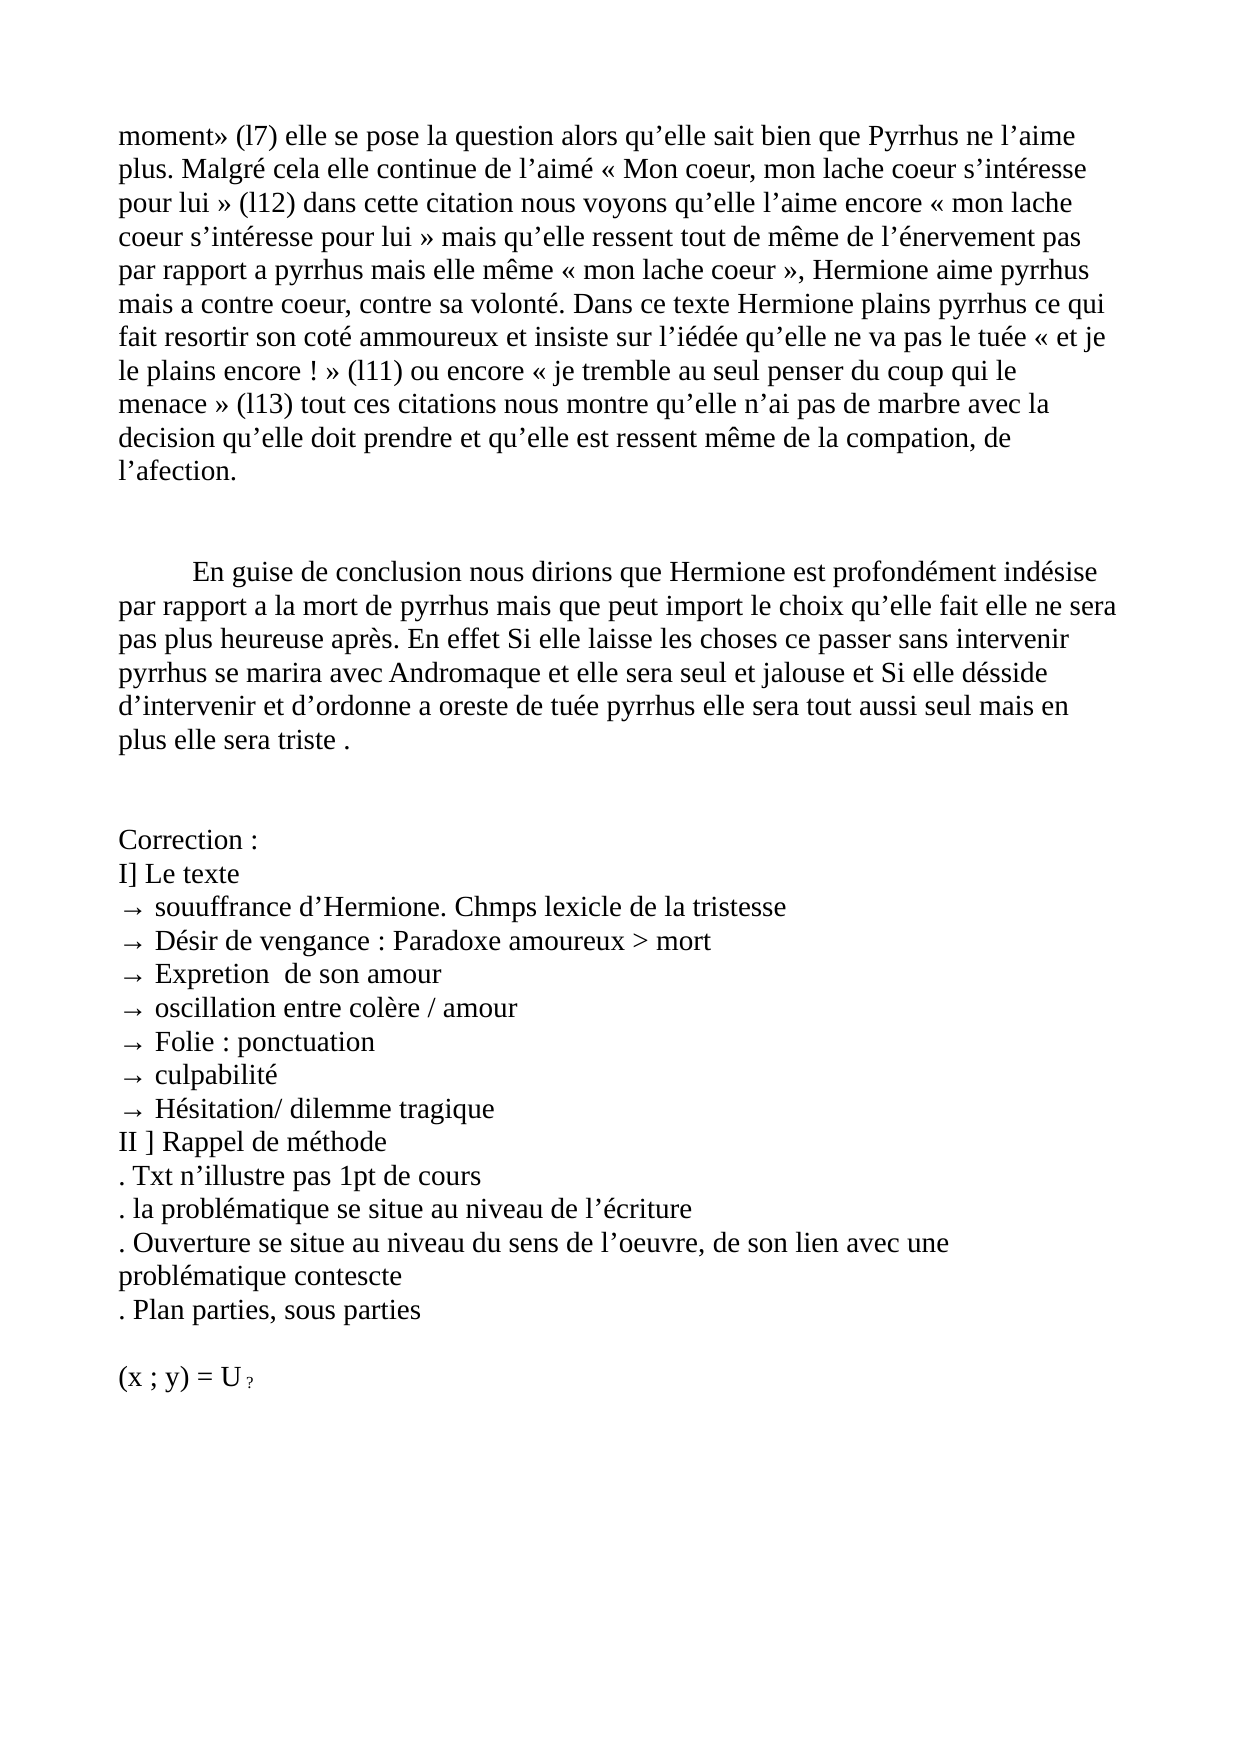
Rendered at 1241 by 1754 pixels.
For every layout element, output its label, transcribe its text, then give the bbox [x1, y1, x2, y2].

text . la problématique se situe au niveau de l’écriture [118, 1191, 1122, 1225]
text Correction : [118, 822, 1122, 856]
text I] Le texte [118, 856, 1122, 889]
text . Ouverture se situe au niveau du sens de l’oeuvre, de son lien avec une problématique contescte [118, 1225, 1122, 1292]
text → souuffrance d’Hermione. Chmps lexicle de la tristesse [118, 889, 1122, 923]
text moment» (l7) elle se pose la question alors qu’elle sait bien que Pyrrhus ne l’aime plus. Malgré cela elle continue de l’aimé « Mon coeur, mon lache coeur s’intéresse pour lui » (l12) dans cette citation nous voyons qu’elle l’aime encore « mon lache coeur s’intéresse pour lui » mais qu’elle ressent tout de même de l’énervement pas par rapport a pyrrhus mais elle même « mon lache coeur », Hermione aime pyrrhus mais a contre coeur, contre sa volonté. Dans ce texte Hermione plains pyrrhus ce qui fait resortir son coté ammoureux et insiste sur l’iédée qu’elle ne va pas le tuée « et je le plains encore ! » (l11) ou encore « je tremble au seul penser du coup qui le menace » (l13) tout ces citations nous montre qu’elle n’ai pas de marbre avec la decision qu’elle doit prendre et qu’elle est ressent même de la compation, de l’afection. [118, 118, 1122, 487]
text . Txt n’illustre pas 1pt de cours [118, 1158, 1122, 1191]
text En guise de conclusion nous dirions que Hermione est profondément indésise par rapport a la mort de pyrrhus mais que peut import le choix qu’elle fait elle ne sera pas plus heureuse après. En effet Si elle laisse les choses ce passer sans intervenir pyrrhus se marira avec Andromaque et elle sera seul et jalouse et Si elle désside d’intervenir et d’ordonne a oreste de tuée pyrrhus elle sera tout aussi seul mais en plus elle sera triste . [118, 554, 1122, 755]
text → Expretion de son amour [118, 957, 1122, 990]
text → culpabilité [118, 1057, 1122, 1091]
text → Hésitation/ dilemme tragique [118, 1091, 1122, 1124]
text → Désir de vengance : Paradoxe amoureux > mort [118, 923, 1122, 957]
text (x ; y) = U ? [118, 1359, 1122, 1393]
text II ] Rappel de méthode [118, 1124, 1122, 1158]
text → oscillation entre colère / amour [118, 990, 1122, 1024]
text → Folie : ponctuation [118, 1024, 1122, 1057]
text . Plan parties, sous parties [118, 1292, 1122, 1326]
